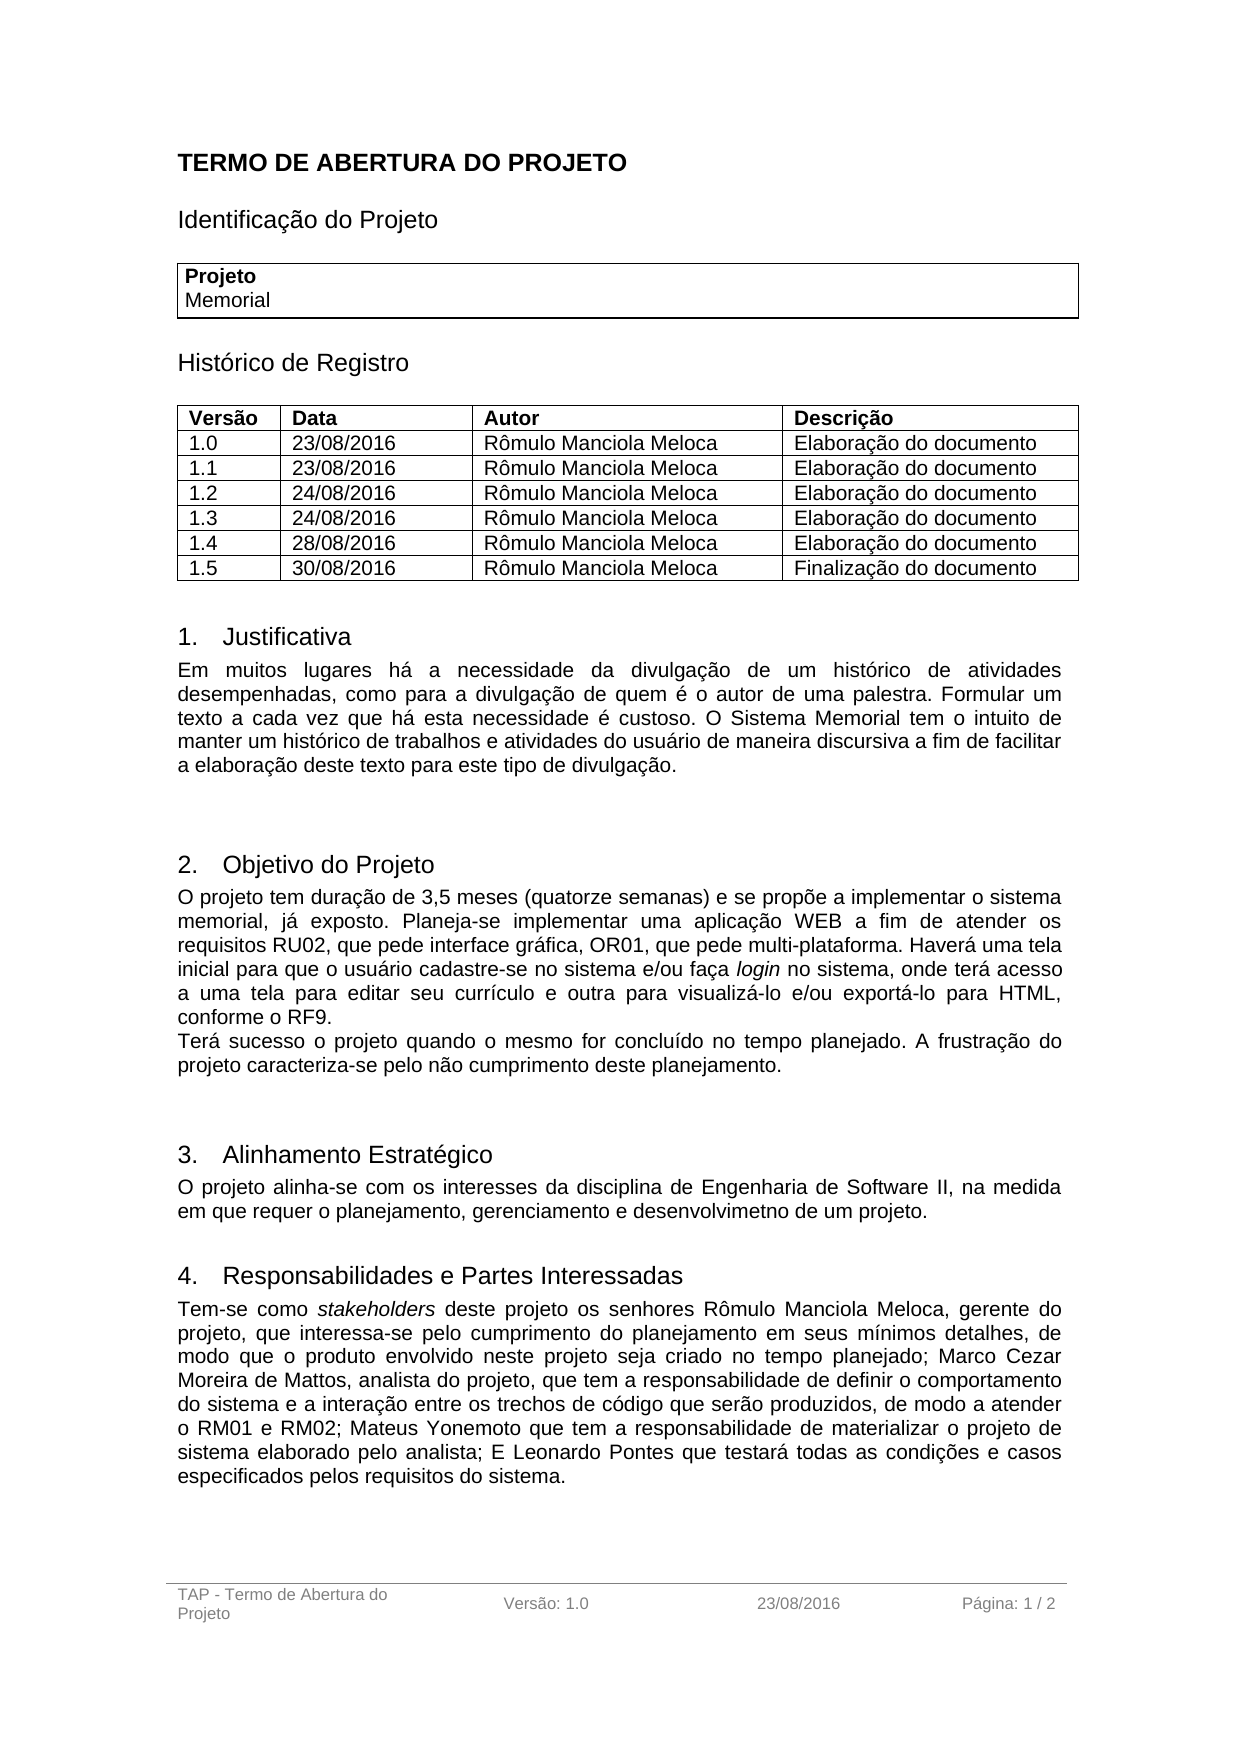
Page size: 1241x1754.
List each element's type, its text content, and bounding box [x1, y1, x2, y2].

table_cell Elaboração do documento [783, 456, 1078, 480]
table_cell Rômulo Manciola Meloca [473, 456, 782, 480]
table_cell Rômulo Manciola Meloca [473, 431, 782, 455]
table_cell Elaboração do documento [783, 431, 1078, 455]
table_cell 24/08/2016 [281, 506, 472, 530]
table_cell Elaboração do documento [783, 506, 1078, 530]
table_cell 1.3 [178, 506, 280, 530]
table_cell 1.4 [178, 531, 280, 555]
table_cell Finalização do documento [783, 556, 1078, 580]
table_header Data [281, 406, 472, 430]
table_cell 24/08/2016 [281, 481, 472, 505]
table_cell 23/08/2016 [281, 431, 472, 455]
subtitle Alinhamento Estratégico [177, 1139, 1065, 1168]
text Histórico de Registro [177, 348, 1065, 376]
text Tem-se como stakeholders deste projeto os senhores Rômulo Manciola Meloca, gerente do projeto, que interessa-se pelo cumprimento do planejamento em seus mínimos detalhes, de modo que o produto envolvido neste projeto seja criado no tempo planejado; Marco Cezar Moreira de Mattos, analista do projeto, que tem a responsabilidade de definir o comportamento do sistema e a interação entre os trechos de código que serão produzidos, de modo a atender o RM01 e RM02; Mateus Yonemoto que tem a responsabilidade de materializar o projeto de sistema elaborado pelo analista; E Leonardo Pontes que testará todas as condições e casos especificados pelos requisitos do sistema. [177, 1296, 1063, 1488]
table_cell Rômulo Manciola Meloca [473, 506, 782, 530]
text O projeto tem duração de 3,5 meses (quatorze semanas) e se propõe a implementar o sistema memorial, já exposto. Planeja-se implementar uma aplicação WEB a fim de atender os requisitos RU02, que pede interface gráfica, OR01, que pede multi-plataforma. Haverá uma tela inicial para que o usuário cadastre-se no sistema e/ou faça login no sistema, onde terá acesso a uma tela para editar seu currículo e outra para visualizá-lo e/ou exportá-lo para HTML, conforme o RF9. [177, 885, 1063, 1029]
text TERMO DE ABERTURA DO PROJETO [177, 148, 1065, 176]
table_cell 1.5 [178, 556, 280, 580]
table_header Descrição [783, 406, 1078, 430]
table_cell Elaboração do documento [783, 481, 1078, 505]
table_cell Rômulo Manciola Meloca [473, 481, 782, 505]
table_cell 28/08/2016 [281, 531, 472, 555]
table_cell 1.1 [178, 456, 280, 480]
table_header Projeto Memorial [178, 264, 1078, 317]
table_cell Rômulo Manciola Meloca [473, 556, 782, 580]
table_cell 1.2 [178, 481, 280, 505]
table_cell Elaboração do documento [783, 531, 1078, 555]
text O projeto alinha-se com os interesses da disciplina de Engenharia de Software II, na medida em que requer o planejamento, gerenciamento e desenvolvimetno de um projeto. [177, 1174, 1063, 1222]
subtitle Justificativa [177, 622, 1065, 651]
subtitle Responsabilidades e Partes Interessadas [177, 1261, 1065, 1290]
table_cell 30/08/2016 [281, 556, 472, 580]
text Em muitos lugares há a necessidade da divulgação de um histórico de atividades desempenhadas, como para a divulgação de quem é o autor de uma palestra. Formular um texto a cada vez que há esta necessidade é custoso. O Sistema Memorial tem o intuito de manter um histórico de trabalhos e atividades do usuário de maneira discursiva a fim de facilitar a elaboração deste texto para este tipo de divulgação. [177, 657, 1063, 777]
table_cell Rômulo Manciola Meloca [473, 531, 782, 555]
text Terá sucesso o projeto quando o mesmo for concluído no tempo planejado. A frustração do projeto caracteriza-se pelo não cumprimento deste planejamento. [177, 1029, 1063, 1077]
text Identificação do Projeto [177, 205, 1065, 234]
table_cell 1.0 [178, 431, 280, 455]
table_header Autor [473, 406, 782, 430]
table_cell 23/08/2016 [281, 456, 472, 480]
table_header Versão [178, 406, 280, 430]
subtitle Objetivo do Projeto [177, 850, 1065, 879]
